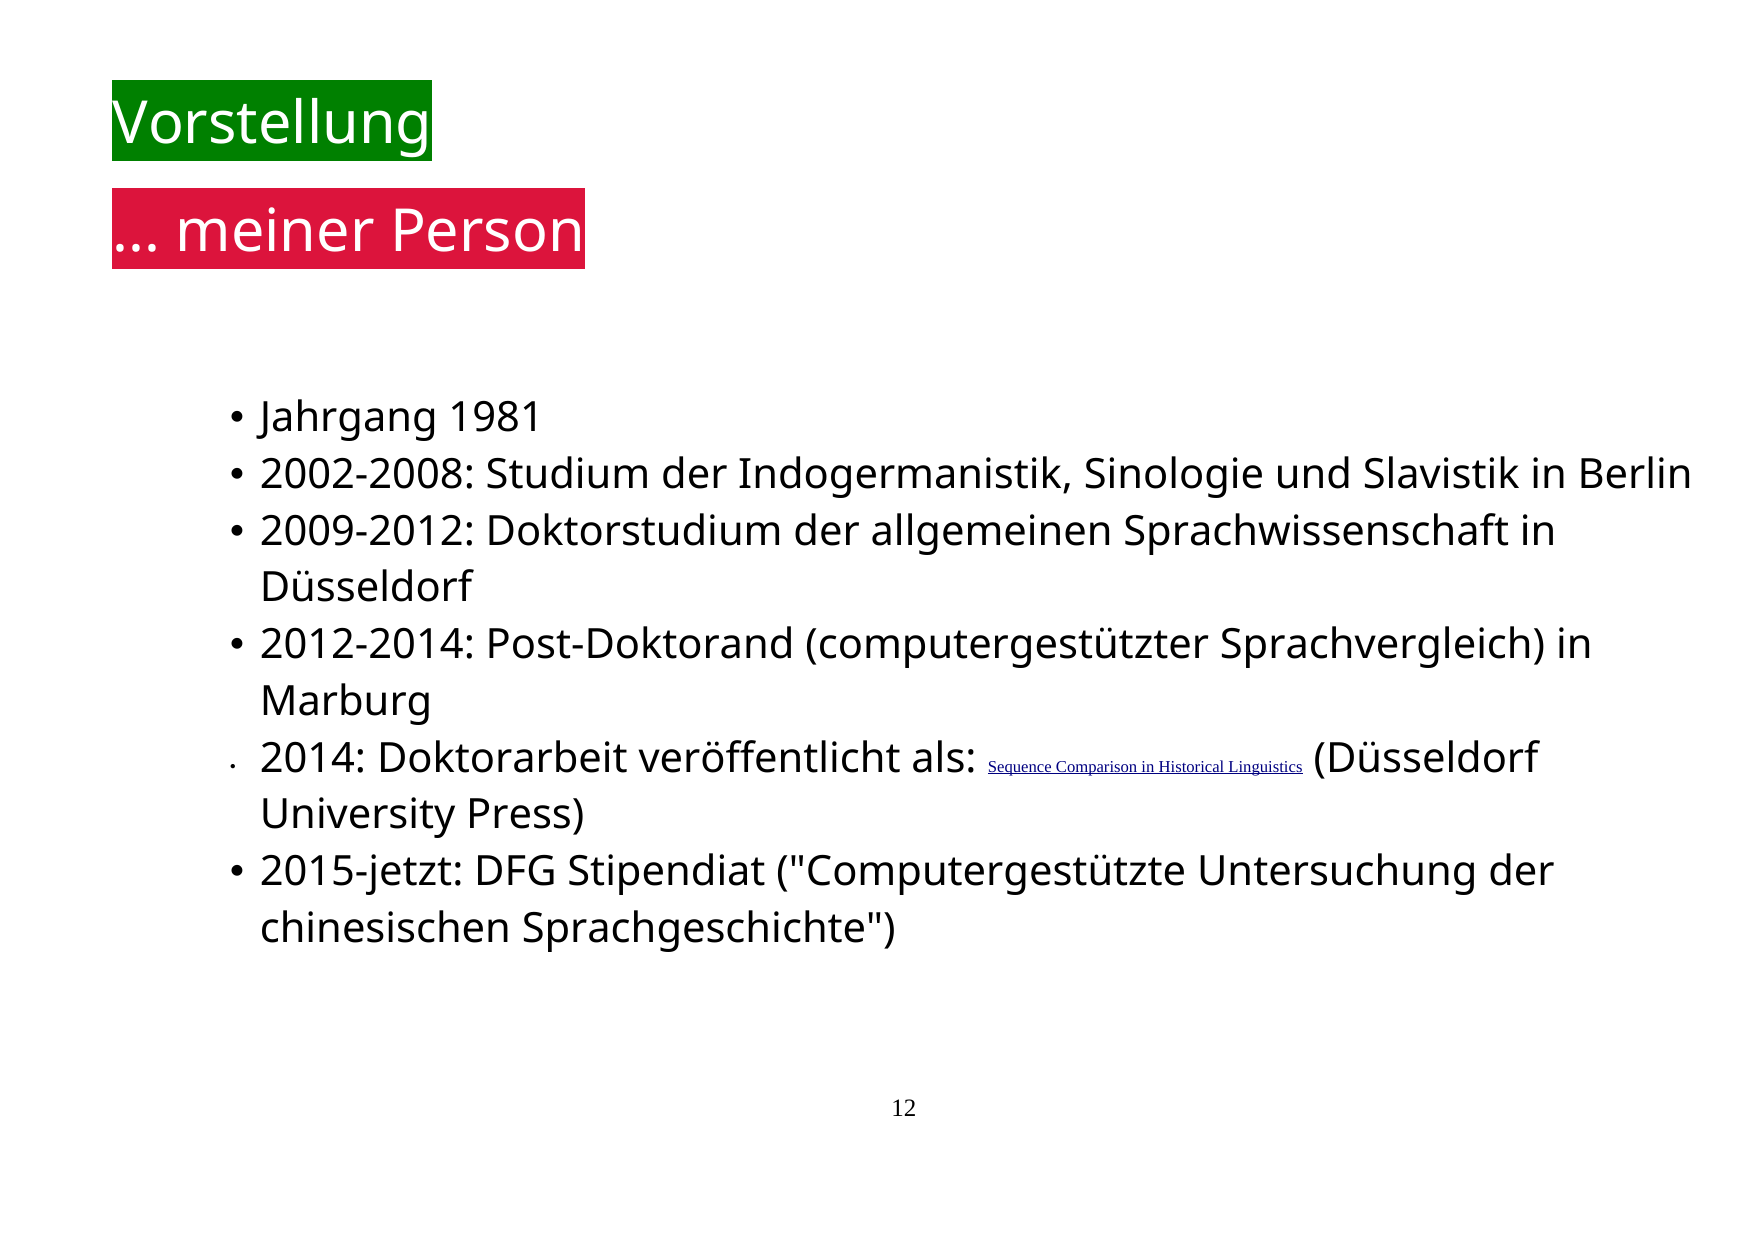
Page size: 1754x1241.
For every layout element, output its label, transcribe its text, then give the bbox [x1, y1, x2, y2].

subtitle Vorstellung [112, 80, 1695, 161]
list 2002-2008: Studium der Indogermanistik, Sinologie und Slavistik in Berlin [230, 444, 1695, 501]
list 2015-jetzt: DFG Stipendiat ("Computergestützte Untersuchung der chinesischen Sprachgeschichte") [230, 841, 1695, 955]
list Jahrgang 1981 [230, 387, 1695, 444]
list 2012-2014: Post-Doktorand (computergestützter Sprachvergleich) in Marburg [230, 614, 1695, 728]
list 2009-2012: Doktorstudium der allgemeinen Sprachwissenschaft in Düsseldorf [230, 501, 1695, 614]
list 2014: Doktorarbeit veröffentlicht als: Sequence Comparison in Historical Linguistics (Düsseldorf University Press) [230, 728, 1695, 841]
subtitle Werdegang: [112, 294, 1695, 374]
subtitle ... meiner Person [112, 188, 1695, 269]
